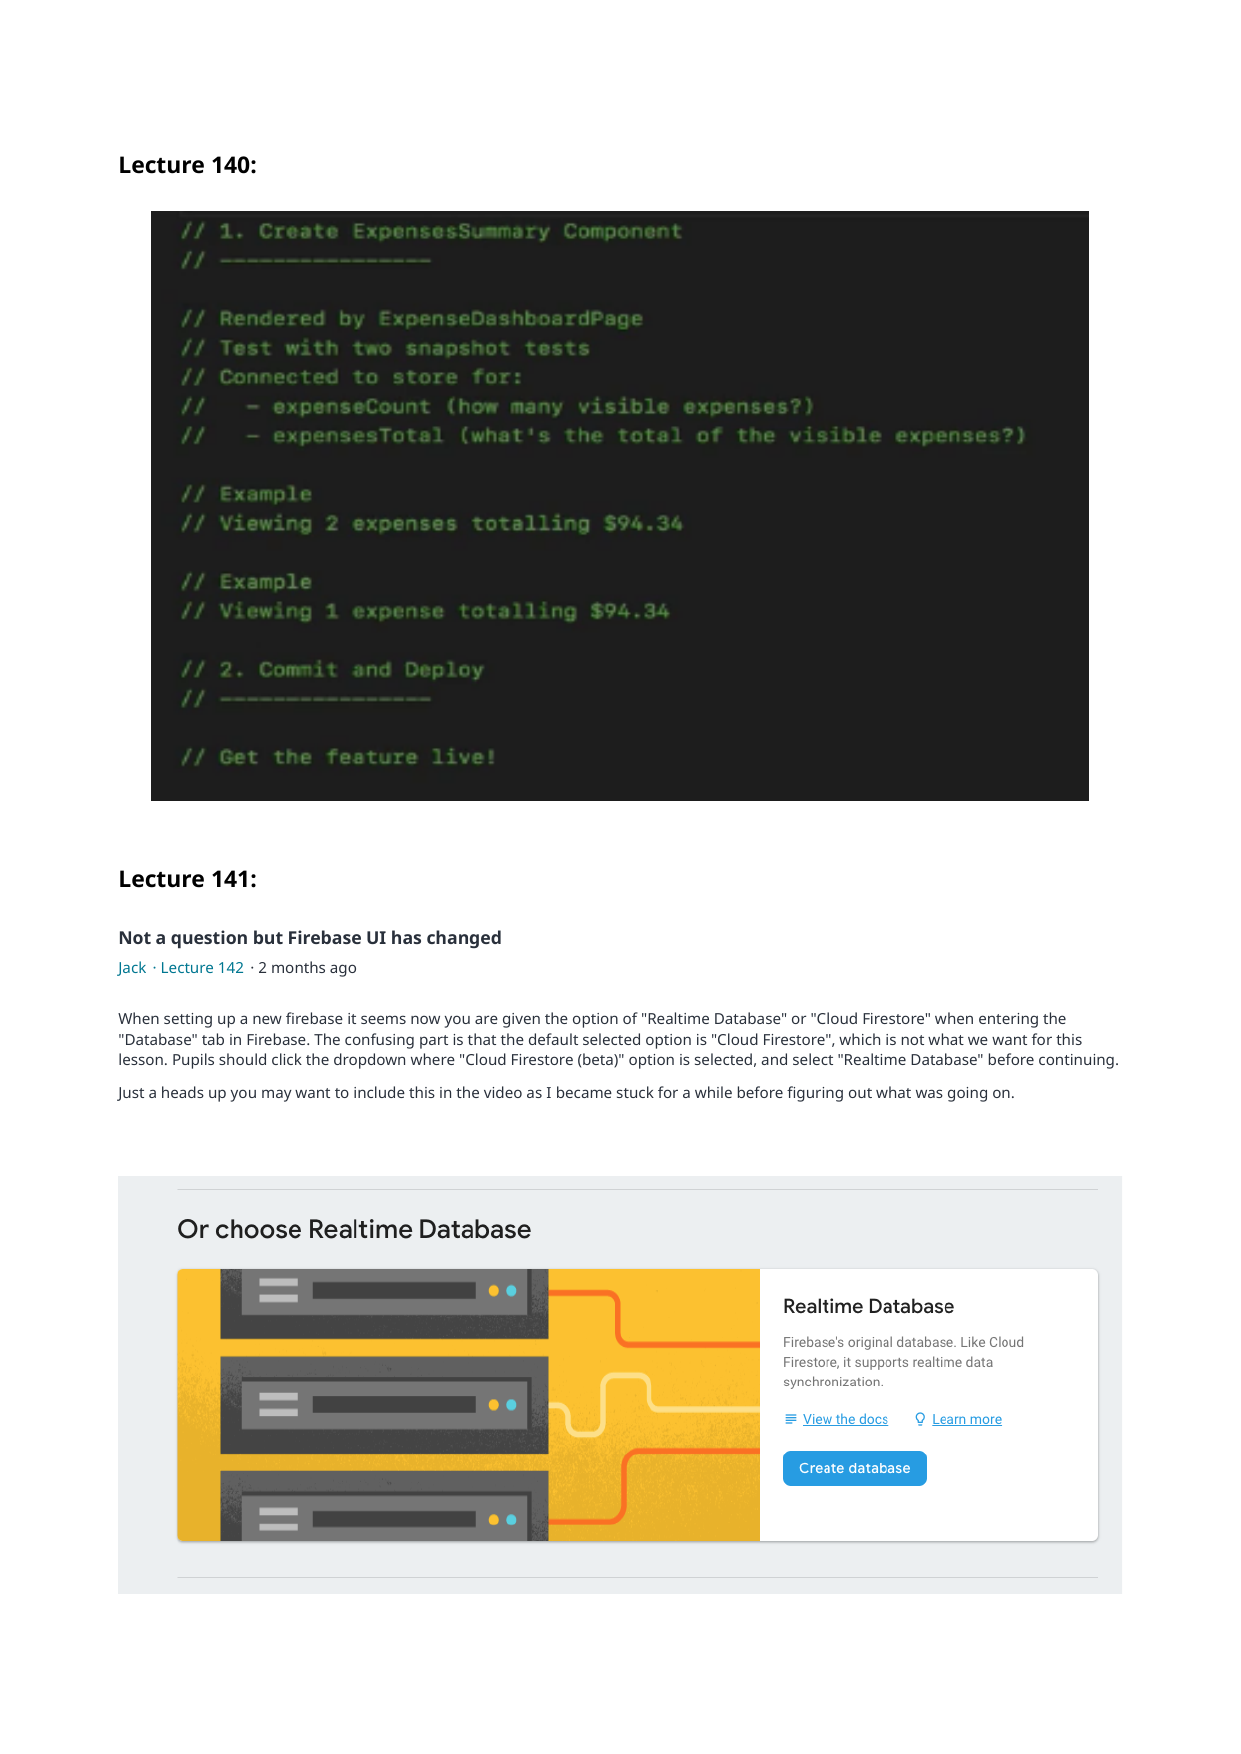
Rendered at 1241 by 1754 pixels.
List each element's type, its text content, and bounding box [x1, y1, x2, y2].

picture [151, 211, 1089, 801]
picture [118, 1176, 1123, 1594]
text Just a heads up you may want to include this in the video as I became stuck for a while before figuring out what was going on. [118, 1082, 1122, 1103]
text When setting up a new firebase it seems now you are given the option of "Realtime Database" or "Cloud Firestore" when entering the "Database" tab in Firebase. The confusing part is that the default selected option is "Cloud Firestore", which is not what we want for this lesson. Pupils should click the dropdown where "Cloud Firestore (beta)" option is selected, and select "Realtime Database" before continuing. [118, 1008, 1122, 1070]
text Lecture 141: [118, 863, 1122, 894]
text Jack · Lecture 142 · 2 months ago [118, 950, 1122, 978]
text Lecture 140: [118, 149, 1122, 181]
text Not a question but Firebase UI has changed [118, 926, 1122, 950]
